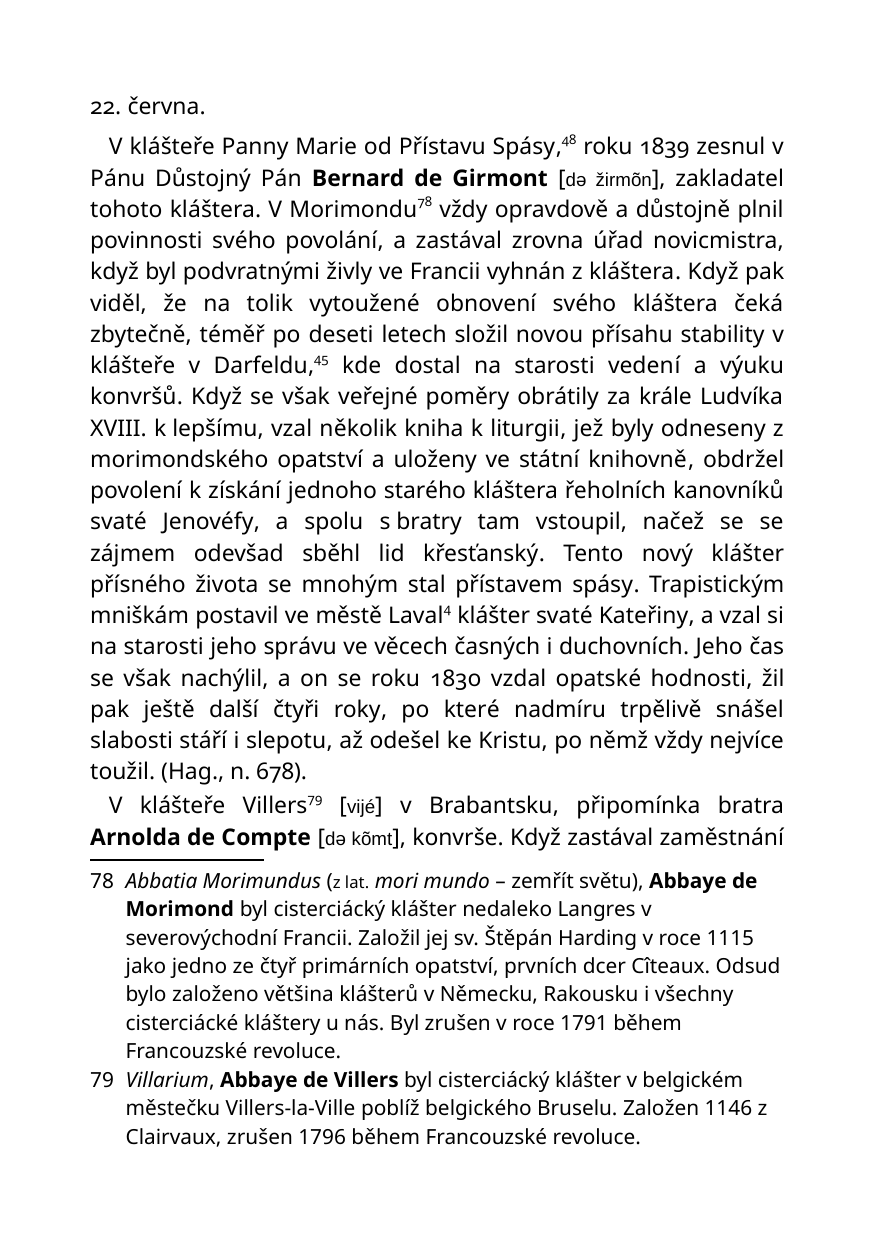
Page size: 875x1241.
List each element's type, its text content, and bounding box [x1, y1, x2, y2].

text Abbatia Morimundus (z lat. mori mundo – zemřít světu), Abbaye de Morimond byl cisterciácký klášter nedaleko Langres v severovýchodní Francii. Založil jej sv. Štěpán Harding v roce 1115 jako jedno ze čtyř primárních opatství, prvních dcer Cîteaux. Odsud bylo založeno většina klášterů v Německu, Rakousku i všechny cisterciácké kláštery u nás. Byl zrušen v roce 1791 během Francouzské revoluce. [90, 866, 784, 1065]
text V klášteře Villers [vijé] v Brabantsku, připomínka bratra Arnolda de Compte [də kõmt], konvrše. Když zastával zaměstnání [90, 789, 784, 852]
text 22. června. [90, 90, 784, 121]
text V klášteře Panny Marie od Přístavu Spásy,48 roku 1839 zesnul v Pánu Důstojný Pán Bernard de Girmont [də žirmõn], zakladatel tohoto kláštera. V Morimondu vždy opravdově a důstojně plnil povinnosti svého povolání, a zastával zrovna úřad novicmistra, když byl podvratnými živly ve Francii vyhnán z kláštera. Když pak viděl, že na tolik vytoužené obnovení svého kláštera čeká zbytečně, téměř po deseti letech složil novou přísahu stability v klášteře v Darfeldu,45 kde dostal na starosti vedení a výuku konvršů. Když se však veřejné poměry obrátily za krále Ludvíka XVIII. k lepšímu, vzal několik kniha k liturgii, jež byly odneseny z morimondského opatství a uloženy ve státní knihovně, obdržel povolení k získání jednoho starého kláštera řeholních kanovníků svaté Jenovéfy, a spolu s bratry tam vstoupil, načež se se zájmem odevšad sběhl lid křesťanský. Tento nový klášter přísného života se mnohým stal přístavem spásy. Trapistickým mniškám postavil ve městě Laval4 klášter svaté Kateřiny, a vzal si na starosti jeho správu ve věcech časných i duchovních. Jeho čas se však nachýlil, a on se roku 183o vzdal opatské hodnosti, žil pak ještě další čtyři roky, po které nadmíru trpělivě snášel slabosti stáří i slepotu, až odešel ke Kristu, po němž vždy nejvíce toužil. (Hag., n. 678). [90, 130, 784, 786]
text Villarium, Abbaye de Villers byl cisterciácký klášter v belgickém městečku Villers-la-Ville poblíž belgického Bruselu. Založen 1146 z Clairvaux, zrušen 1796 během Francouzské revoluce. [90, 1065, 784, 1150]
